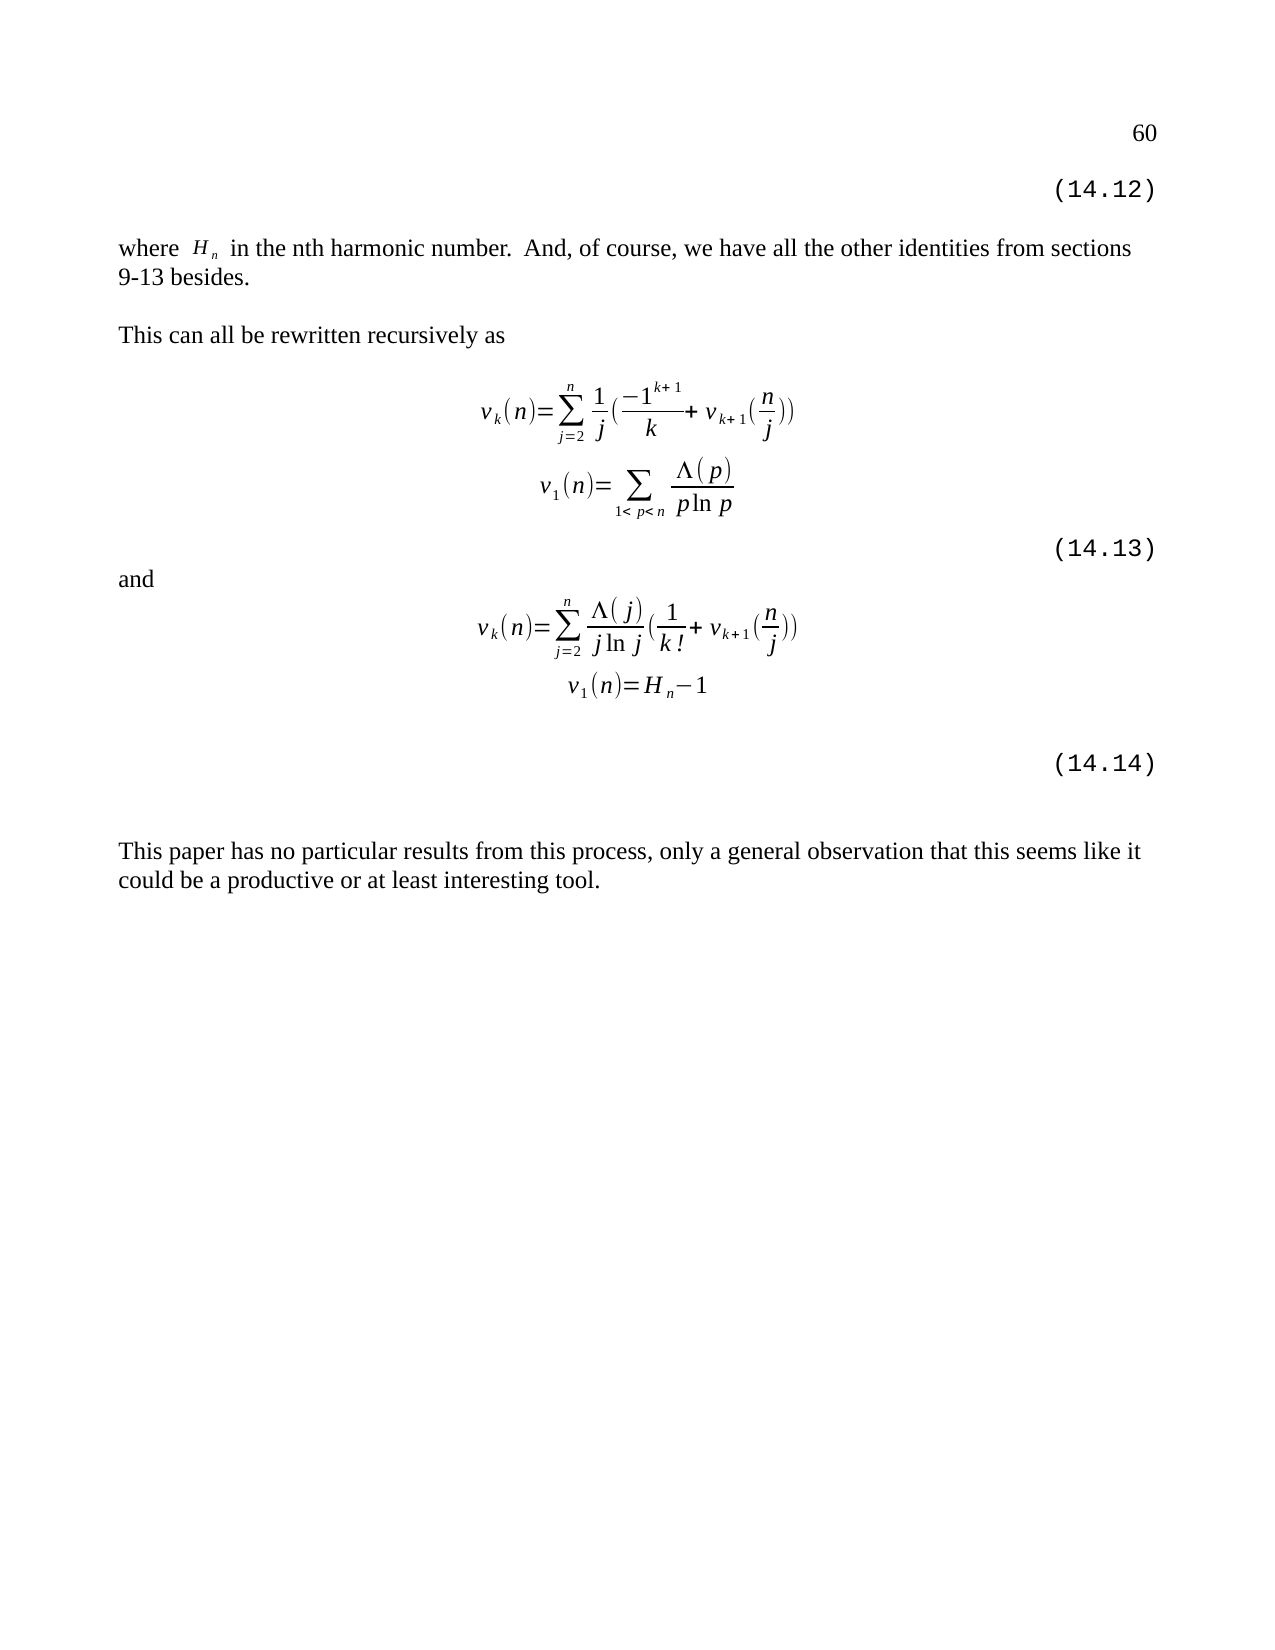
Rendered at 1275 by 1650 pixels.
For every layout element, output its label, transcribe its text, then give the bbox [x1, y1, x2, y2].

text (14.14) [118, 751, 1157, 779]
text This paper has no particular results from this process, only a general observation that this seems like it could be a productive or at least interesting tool. [118, 836, 1157, 894]
text and [118, 564, 1157, 592]
text where in the nth harmonic number. And, of course, we have all the other identities from sections 9-13 besides. [118, 233, 1157, 291]
text (14.13) [118, 535, 1157, 564]
text (14.12) [118, 176, 1157, 205]
text This can all be rewritten recursively as [118, 320, 1157, 348]
